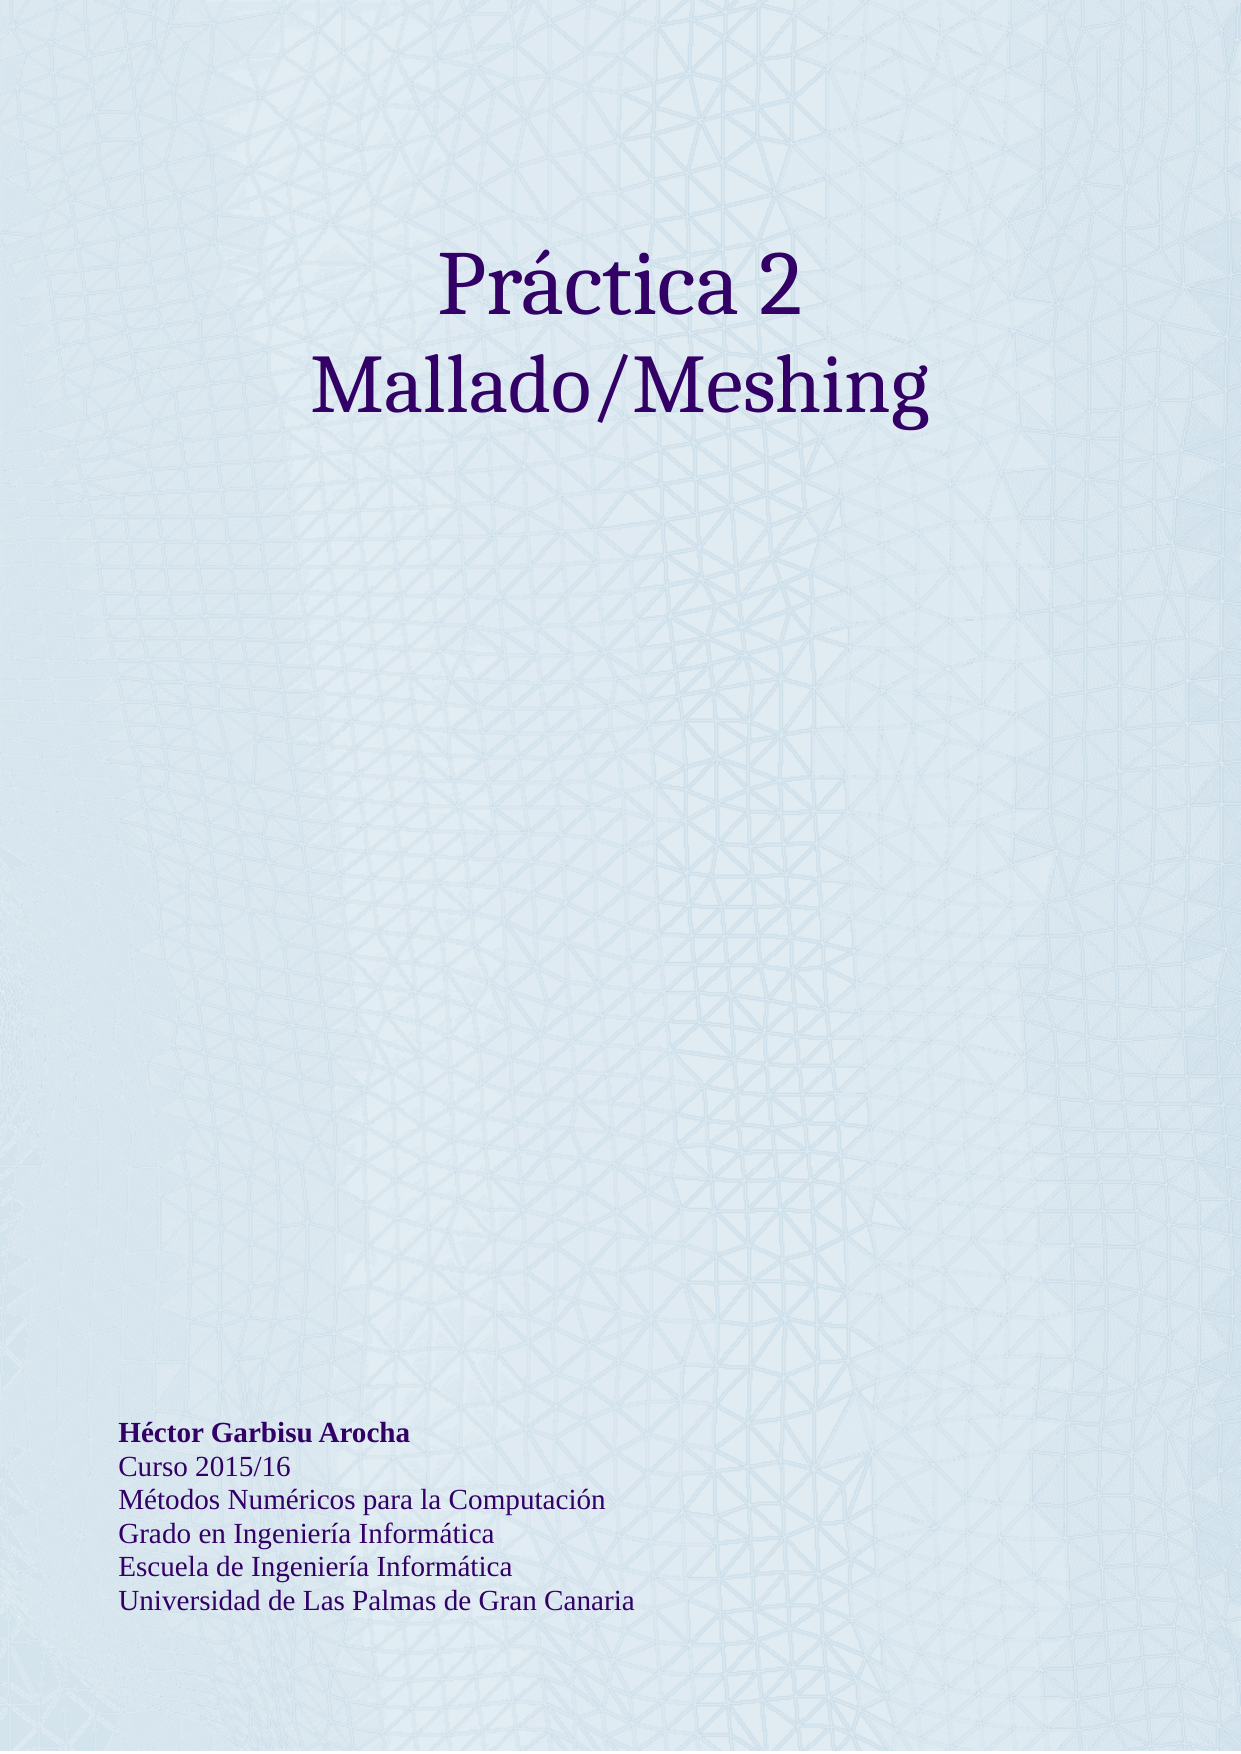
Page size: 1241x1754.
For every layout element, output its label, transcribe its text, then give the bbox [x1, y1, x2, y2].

text Práctica 2 [118, 232, 1122, 337]
text Métodos Numéricos para la Computación [118, 1482, 1122, 1516]
text Escuela de Ingeniería Informática [118, 1549, 1122, 1583]
text Grado en Ingeniería Informática [118, 1516, 1122, 1549]
text Mallado/Meshing [118, 337, 1122, 433]
text Héctor Garbisu Arocha [118, 1415, 1122, 1449]
text Universidad de Las Palmas de Gran Canaria [118, 1583, 1122, 1616]
text Curso 2015/16 [118, 1449, 1122, 1482]
